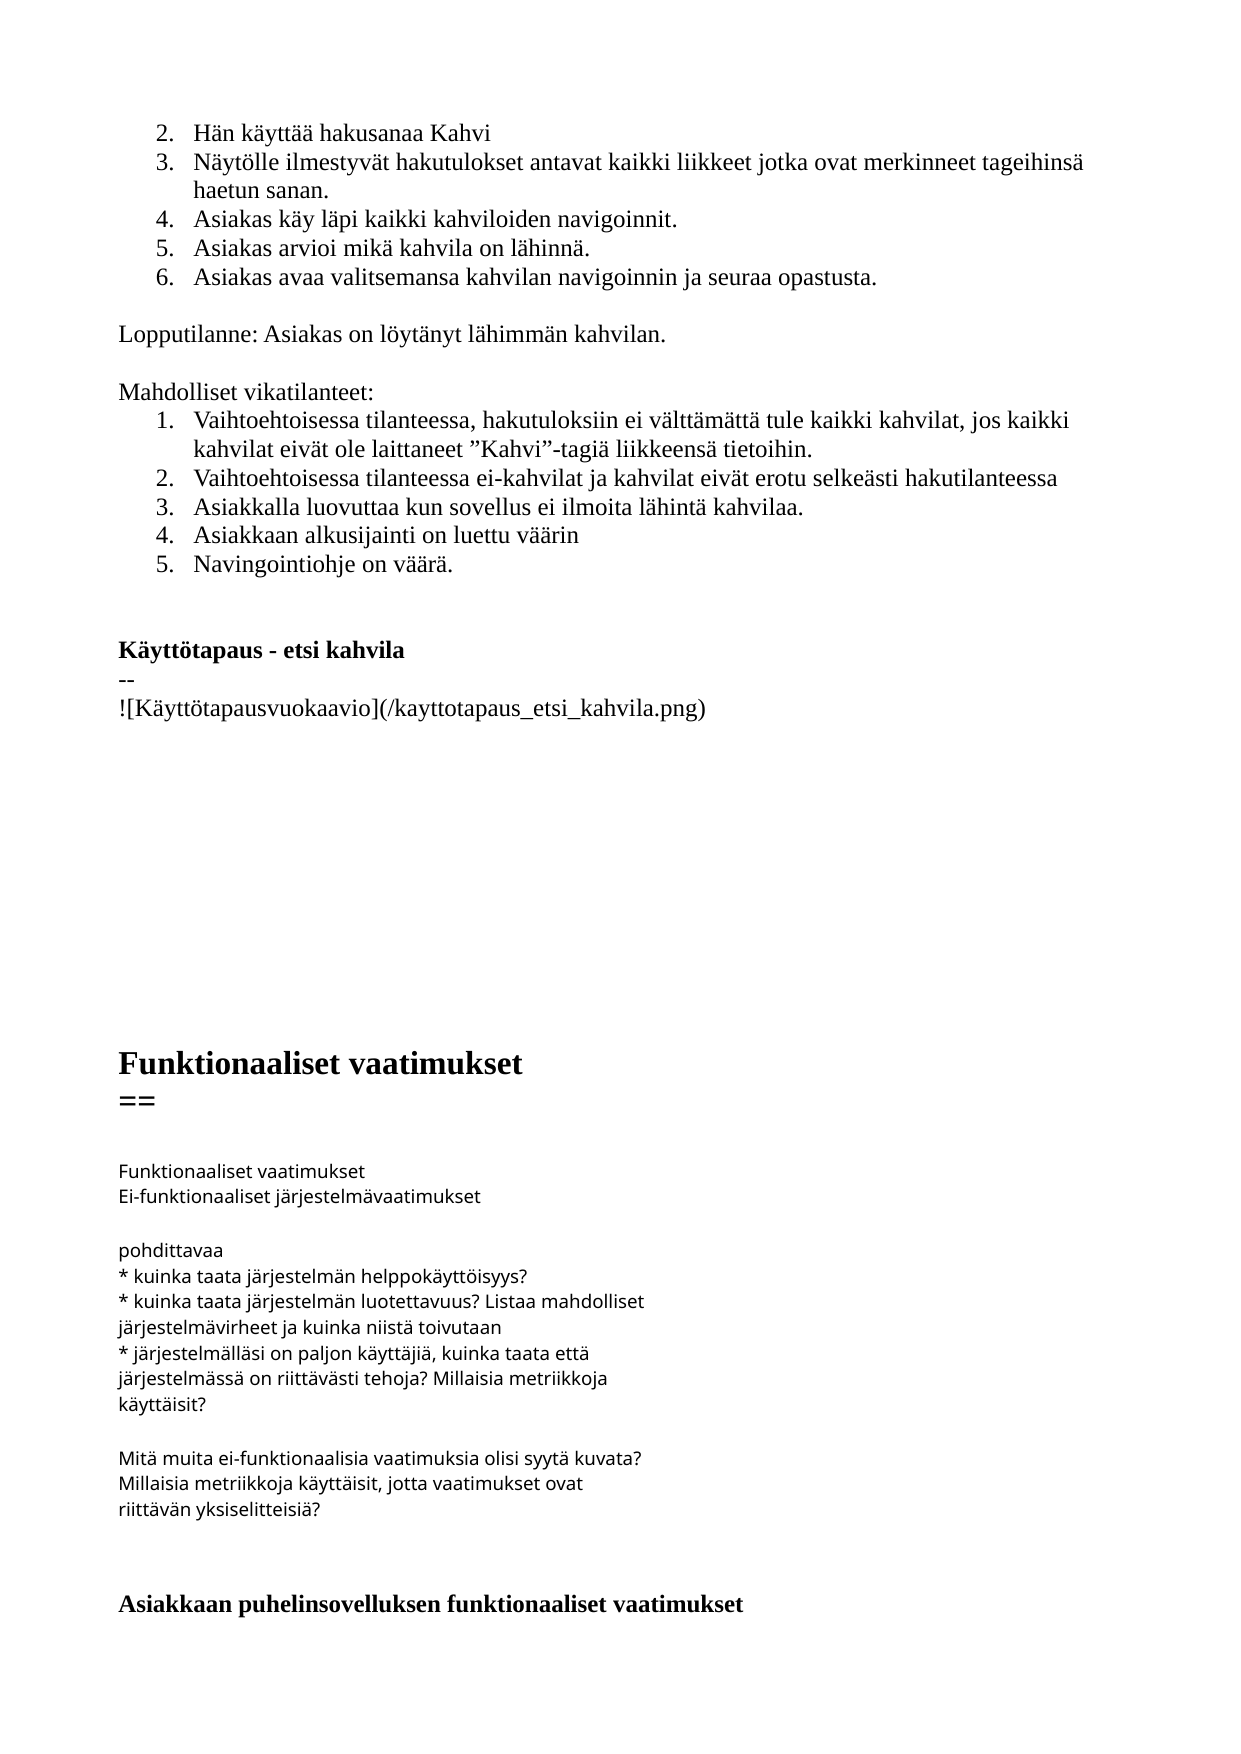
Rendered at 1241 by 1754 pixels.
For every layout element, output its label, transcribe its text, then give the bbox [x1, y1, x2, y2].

list Asiakas käy läpi kaikki kahviloiden navigoinnit. [156, 204, 1122, 233]
list Asiakkalla luovuttaa kun sovellus ei ilmoita lähintä kahvilaa. [156, 492, 1122, 521]
list Asiakas arvioi mikä kahvila on lähinnä. [156, 233, 1122, 262]
text käyttäisit? [118, 1391, 1122, 1416]
list Asiakkaan alkusijainti on luettu väärin [156, 521, 1122, 549]
text riittävän yksiselitteisiä? [118, 1496, 1122, 1522]
list Vaihtoehtoisessa tilanteessa ei-kahvilat ja kahvilat eivät erotu selkeästi hakutilanteessa [156, 463, 1122, 492]
text järjestelmässä on riittävästi tehoja? Millaisia metriikkoja [118, 1365, 1122, 1391]
text pohdittavaa [118, 1238, 1122, 1263]
text Mahdolliset vikatilanteet: [118, 377, 1122, 406]
text järjestelmävirheet ja kuinka niistä toivutaan [118, 1314, 1122, 1340]
list Asiakas avaa valitsemansa kahvilan navigoinnin ja seuraa opastusta. [156, 262, 1122, 291]
text Lopputilanne: Asiakas on löytänyt lähimmän kahvilan. [118, 319, 1122, 348]
text Millaisia metriikkoja käyttäisit, jotta vaatimukset ovat [118, 1471, 1122, 1496]
text Funktionaaliset vaatimukset [118, 1158, 1122, 1183]
list Hän käyttää hakusanaa Kahvi [156, 118, 1122, 147]
text Ei-funktionaaliset järjestelmävaatimukset [118, 1183, 1122, 1209]
text -- [118, 664, 1122, 693]
text Käyttötapaus - etsi kahvila [118, 636, 1122, 664]
list Näytölle ilmestyvät hakutulokset antavat kaikki liikkeet jotka ovat merkinneet tageihinsä haetun sanan. [156, 147, 1122, 204]
list Vaihtoehtoisessa tilanteessa, hakutuloksiin ei välttämättä tule kaikki kahvilat, jos kaikki kahvilat eivät ole laittaneet ”Kahvi”-tagiä liikkeensä tietoihin. [156, 406, 1122, 463]
text == [118, 1081, 1122, 1119]
list Navingointiohje on väärä. [156, 549, 1122, 578]
text * kuinka taata järjestelmän luotettavuus? Listaa mahdolliset [118, 1289, 1122, 1314]
text Mitä muita ei-funktionaalisia vaatimuksia olisi syytä kuvata? [118, 1445, 1122, 1471]
text * järjestelmälläsi on paljon käyttäjiä, kuinka taata että [118, 1340, 1122, 1365]
text Asiakkaan puhelinsovelluksen funktionaaliset vaatimukset [118, 1589, 1122, 1617]
text Funktionaaliset vaatimukset [118, 1043, 1122, 1081]
text ![Käyttötapausvuokaavio](/kayttotapaus_etsi_kahvila.png) [118, 693, 1122, 722]
text * kuinka taata järjestelmän helppokäyttöisyys? [118, 1263, 1122, 1289]
